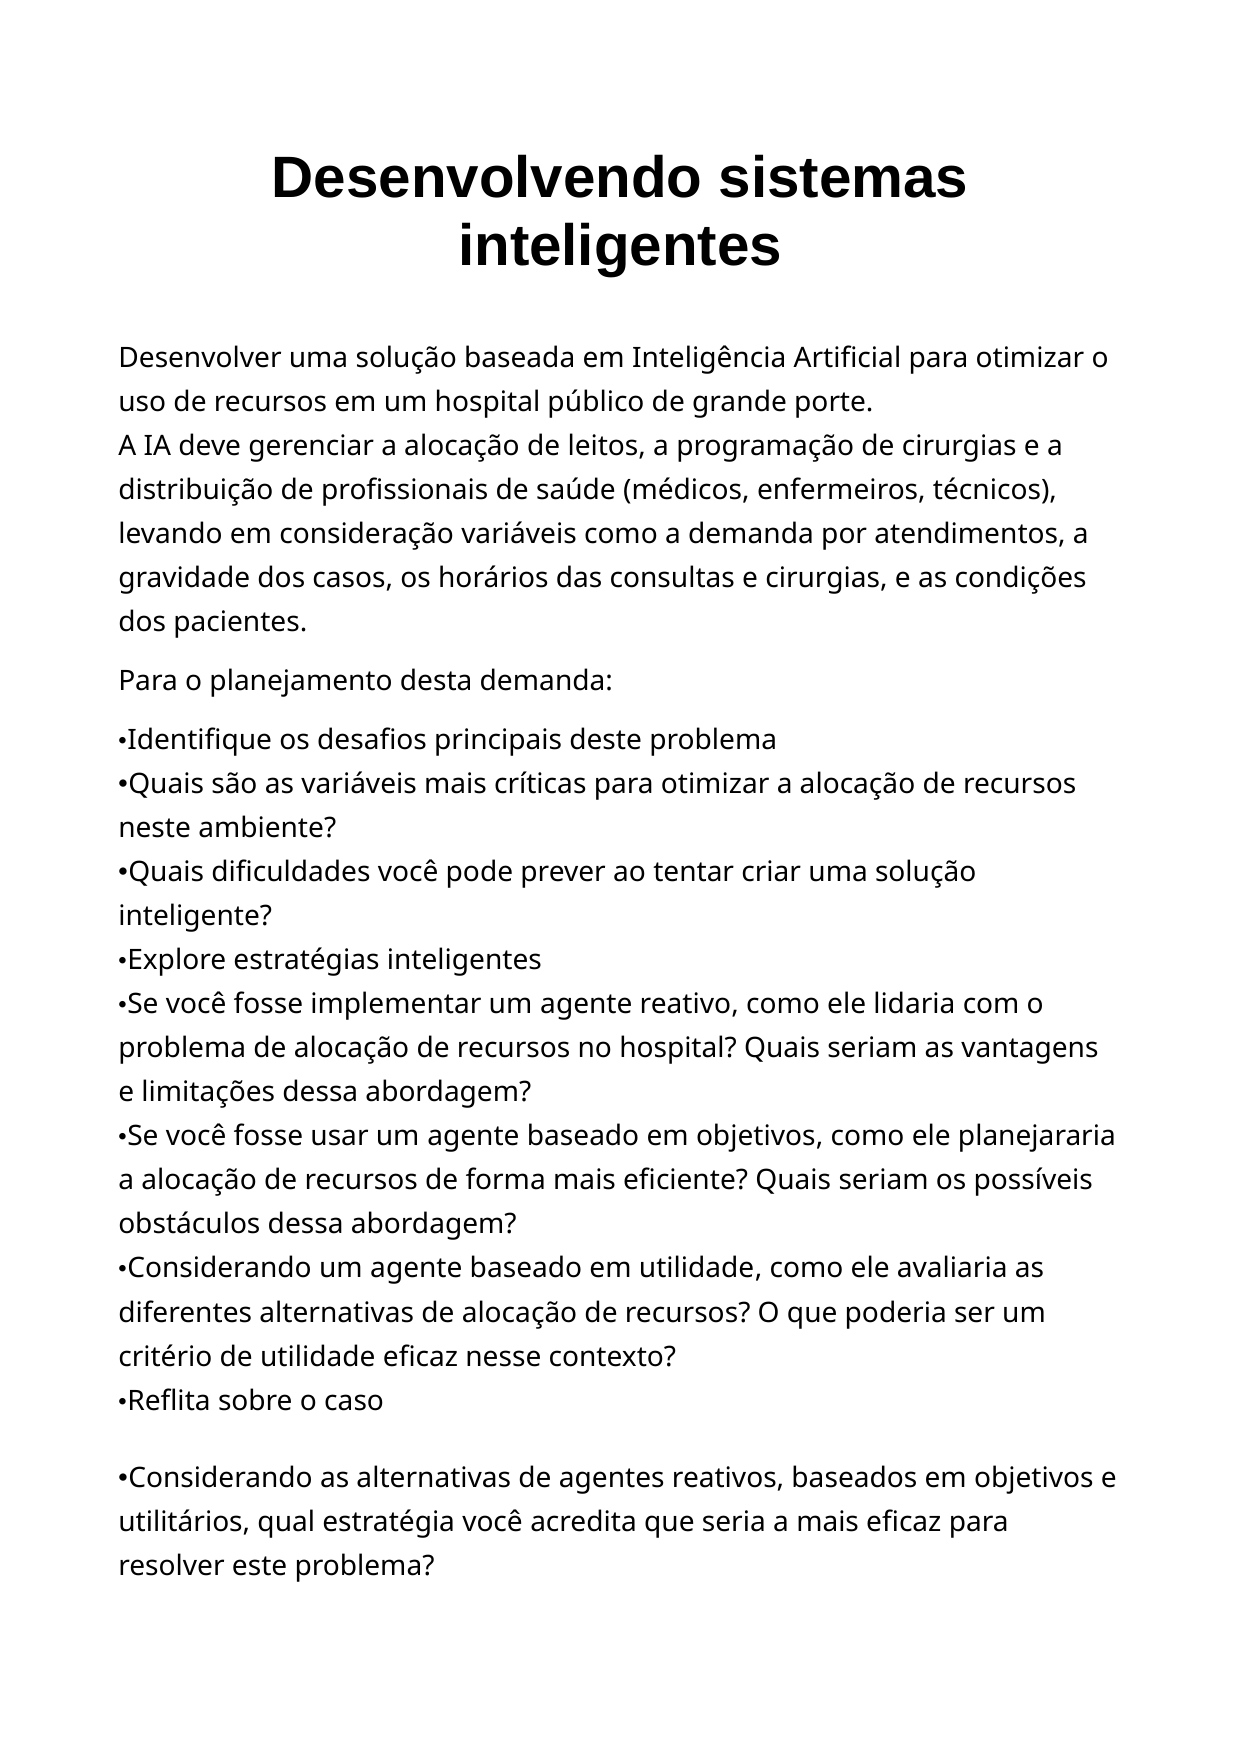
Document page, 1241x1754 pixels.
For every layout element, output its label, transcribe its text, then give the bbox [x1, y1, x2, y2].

list Considerando as alternativas de agentes reativos, baseados em objetivos e utilitários, qual estratégia você acredita que seria a mais eficaz para resolver este problema? [118, 1457, 1122, 1583]
list Quais são as variáveis mais críticas para otimizar a alocação de recursos neste ambiente? [118, 763, 1122, 846]
list Reflita sobre o caso [118, 1380, 1122, 1418]
title Desenvolvendo sistemas inteligentes [118, 143, 1122, 277]
list Se você fosse implementar um agente reativo, como ele lidaria com o problema de alocação de recursos no hospital? Quais seriam as vantagens e limitações dessa abordagem? [118, 983, 1122, 1110]
text Para o planejamento desta demanda: [118, 660, 1122, 699]
list Se você fosse usar um agente baseado em objetivos, como ele planejararia a alocação de recursos de forma mais eficiente? Quais seriam os possíveis obstáculos dessa abordagem? [118, 1116, 1122, 1242]
list Considerando um agente baseado em utilidade, como ele avaliaria as diferentes alternativas de alocação de recursos? O que poderia ser um critério de utilidade eficaz nesse contexto? [118, 1248, 1122, 1374]
list Identifique os desafios principais deste problema [118, 719, 1122, 757]
text A IA deve gerenciar a alocação de leitos, a programação de cirurgias e a distribuição de profissionais de saúde (médicos, enfermeiros, técnicos), levando em consideração variáveis como a demanda por atendimentos, a gravidade dos casos, os horários das consultas e cirurgias, e as condições dos pacientes. [118, 426, 1122, 640]
text Desenvolver uma solução baseada em Inteligência Artificial para otimizar o uso de recursos em um hospital público de grande porte. [118, 337, 1122, 420]
list Explore estratégias inteligentes [118, 939, 1122, 978]
list Quais dificuldades você pode prever ao tentar criar uma solução inteligente? [118, 851, 1122, 934]
